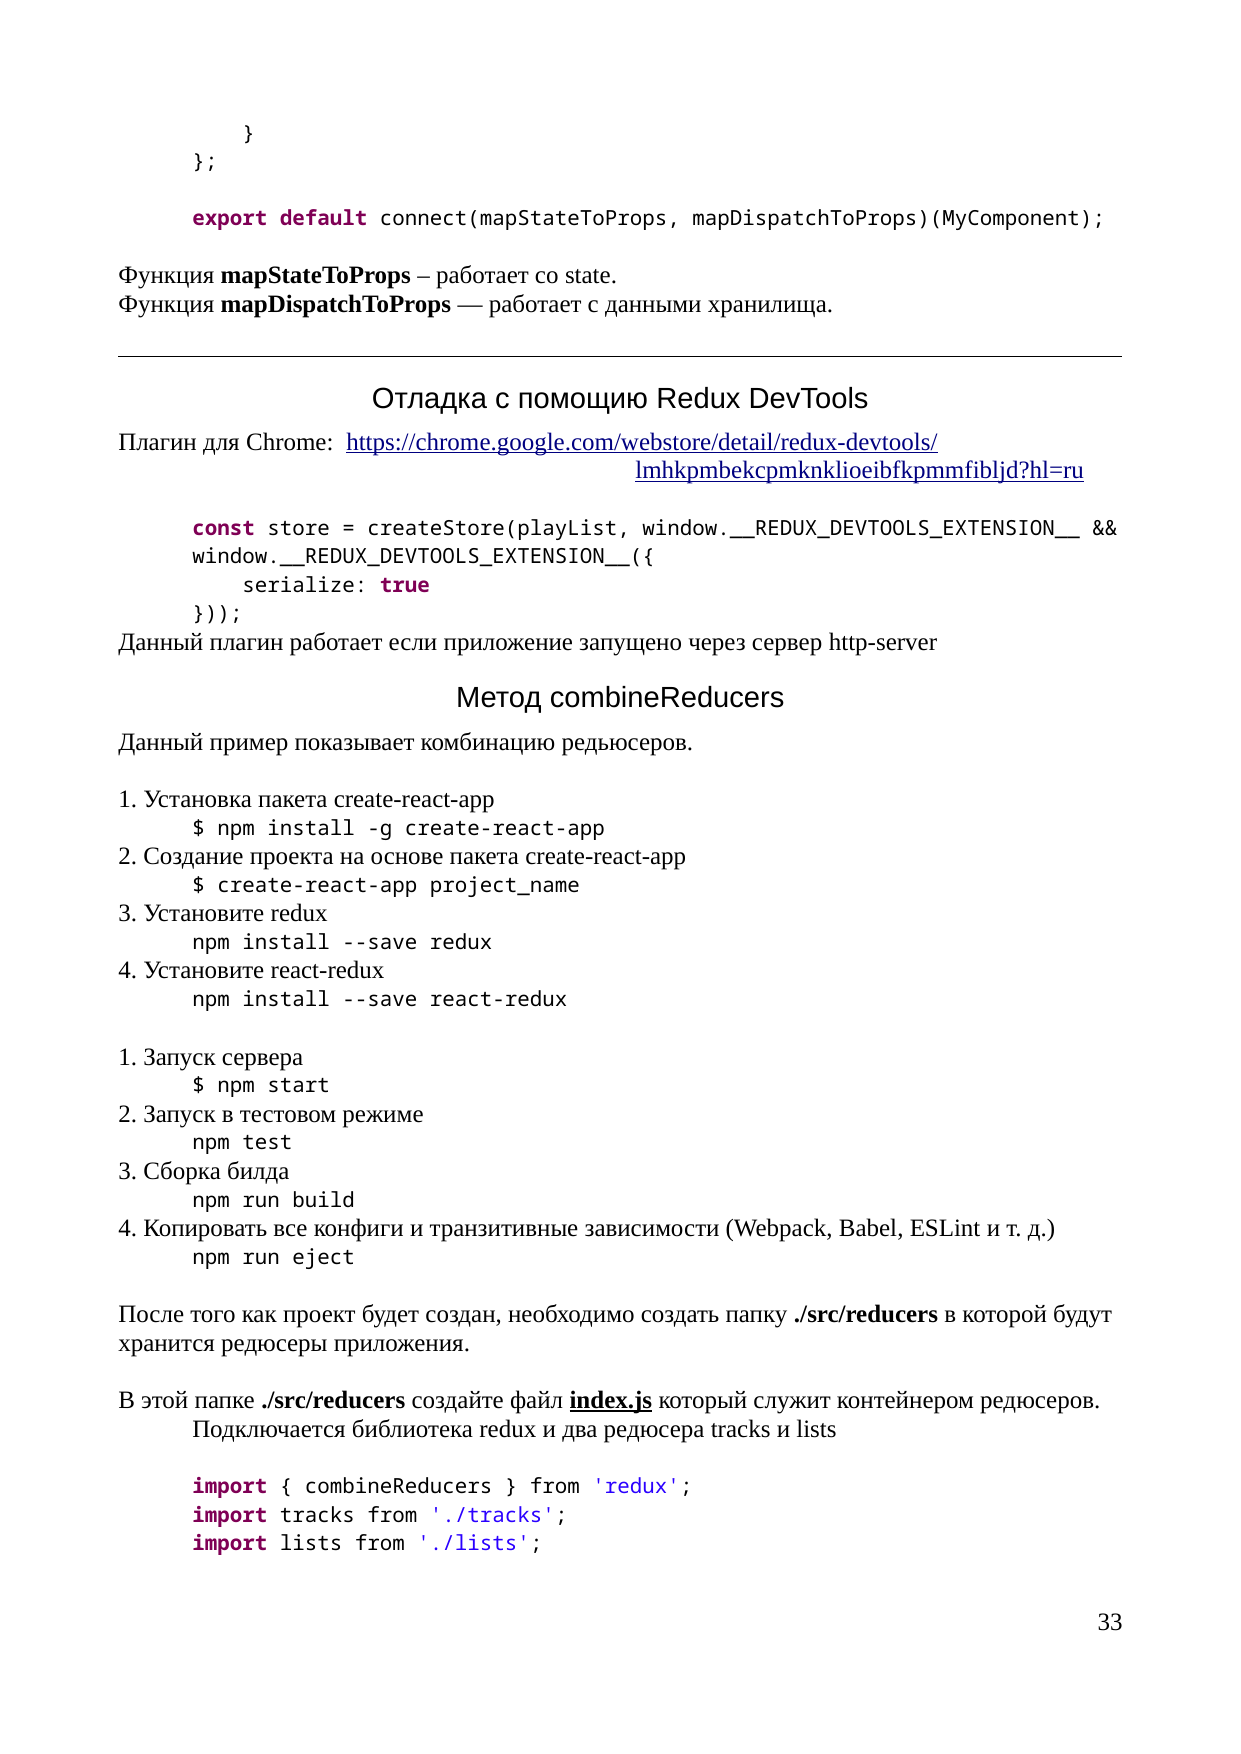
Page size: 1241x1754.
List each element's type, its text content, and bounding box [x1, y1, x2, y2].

text 4. Копировать все конфиги и транзитивные зависимости (Webpack, Babel, ESLint и т. д.) [118, 1213, 1122, 1242]
text После того как проект будет создан, необходимо создать папку ./src/reducers в которой будут хранится редюсеры приложения. [118, 1299, 1122, 1357]
text Данный плагин работает если приложение запущено через сервер http-server [118, 627, 1122, 656]
subtitle Отладка с помощию Redux DevTools [118, 381, 1122, 414]
text import { combineReducers } from 'redux'; [192, 1472, 1122, 1500]
text $ npm install -g create-react-app [192, 813, 1122, 841]
text import lists from './lists'; [192, 1528, 1122, 1557]
text 1. Установка пакета create-react-app [118, 784, 1122, 813]
text 2. Запуск в тестовом режиме [118, 1099, 1122, 1127]
text Функция mapStateToProps – работает со state. [118, 261, 1122, 289]
text } [192, 118, 1122, 147]
text 2. Создание проекта на основе пакета create-react-app [118, 841, 1122, 870]
text Функция mapDispatchToProps — работает с данными хранилища. [118, 289, 1122, 318]
text })); [192, 598, 1122, 627]
text 4. Установите react-redux [118, 956, 1122, 984]
text npm install --save react-redux [192, 984, 1122, 1013]
text В этой папке ./src/reducers создайте файл index.js который служит контейнером редюсеров. [118, 1385, 1122, 1414]
text 1. Запуск сервера [118, 1042, 1122, 1070]
subtitle Метод combineReducers [118, 681, 1122, 714]
text }; [192, 147, 1122, 175]
text lmhkpmbekcpmknklioeibfkpmmfibljd?hl=ru [635, 456, 1122, 484]
text 3. Сборка билда [118, 1156, 1122, 1185]
text $ npm start [192, 1070, 1122, 1099]
text npm run build [192, 1185, 1122, 1213]
text import tracks from './tracks'; [192, 1500, 1122, 1528]
text export default connect(mapStateToProps, mapDispatchToProps)(MyComponent); [192, 203, 1122, 232]
text serialize: true [192, 570, 1122, 598]
text Данный пример показывает комбинацию редьюсеров. [118, 727, 1122, 755]
text Подключается библиотека redux и два редюсера tracks и lists [192, 1414, 1122, 1443]
text 3. Установите redux [118, 898, 1122, 927]
text npm run eject [192, 1242, 1122, 1270]
text npm install --save redux [192, 927, 1122, 956]
text npm test [192, 1127, 1122, 1156]
text Плагин для Chrome: https://chrome.google.com/webstore/detail/redux-devtools/ [118, 427, 1122, 456]
text const store = createStore(playList, window.__REDUX_DEVTOOLS_EXTENSION__ && window.__REDUX_DEVTOOLS_EXTENSION__({ [192, 513, 1122, 570]
text $ create-react-app project_name [192, 870, 1122, 898]
